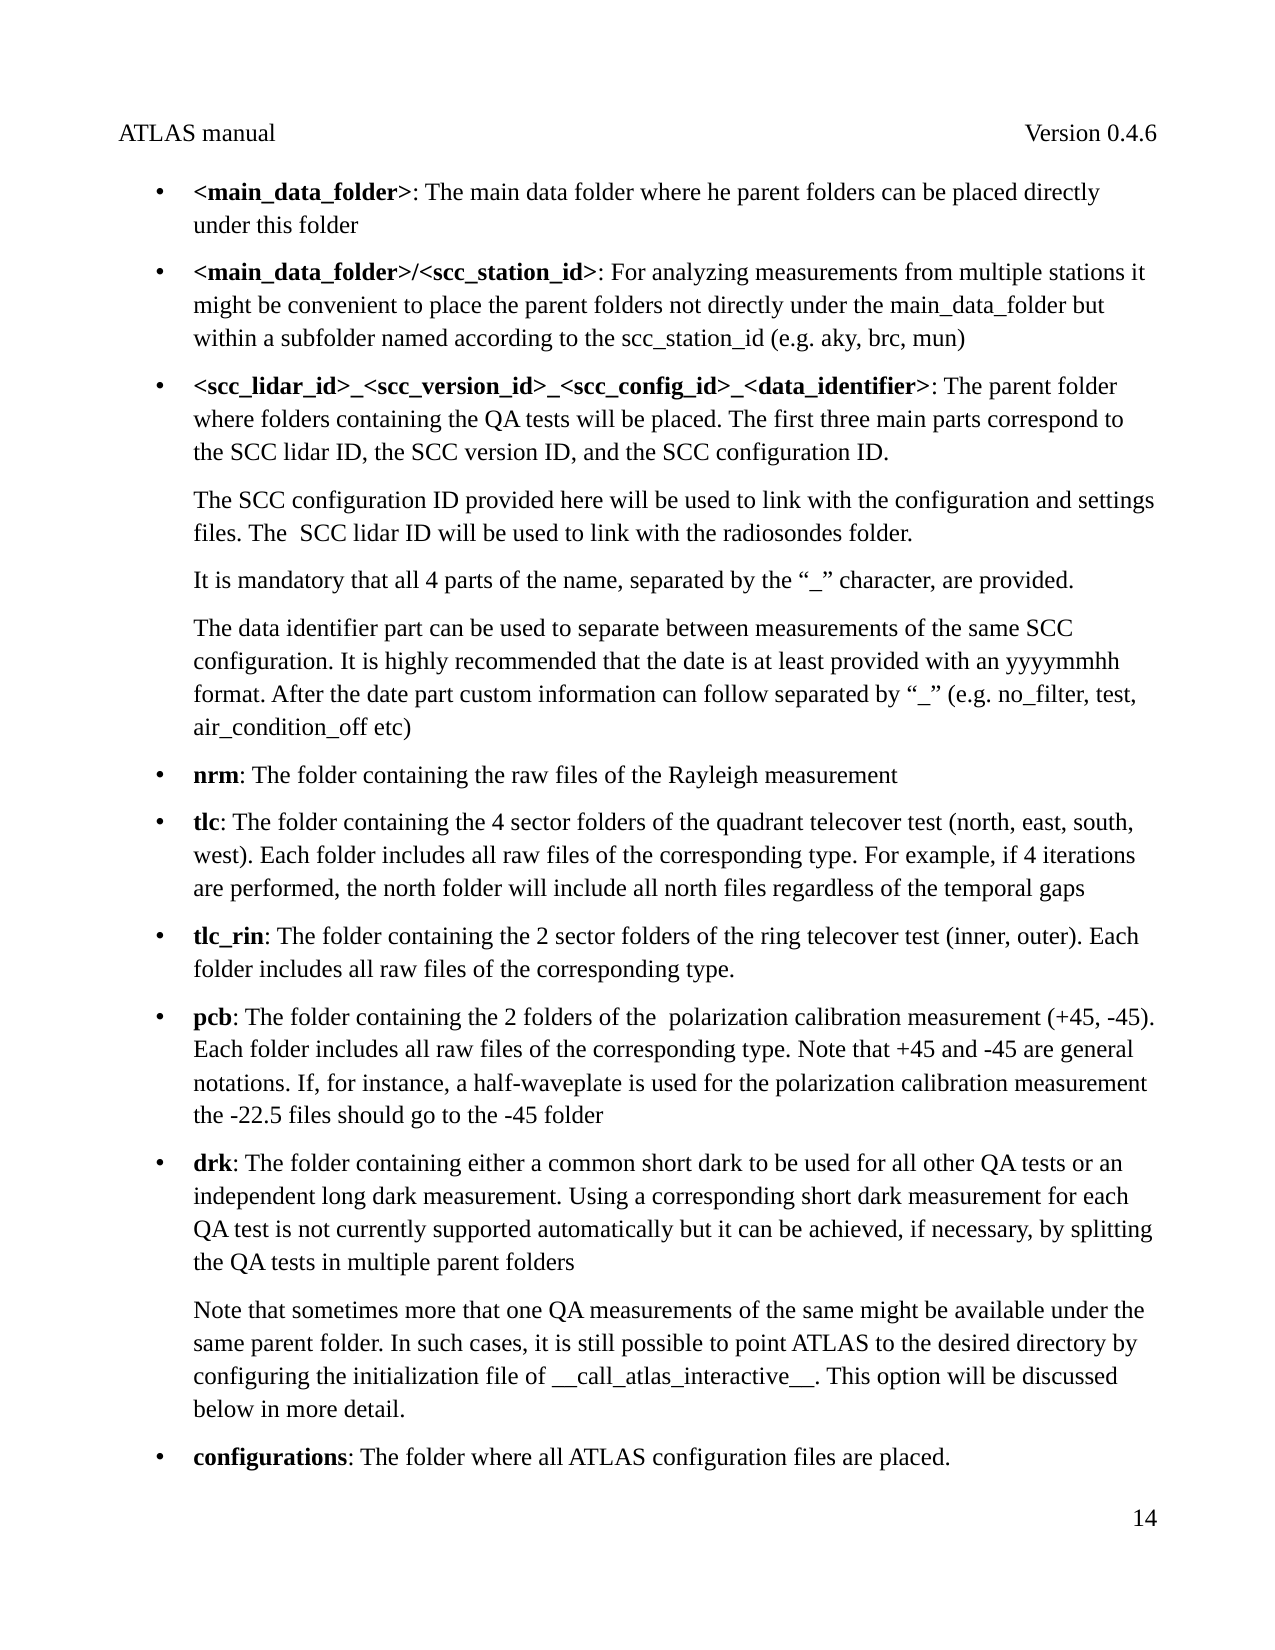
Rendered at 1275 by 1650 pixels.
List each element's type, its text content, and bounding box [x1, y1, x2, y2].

list drk: The folder containing either a common short dark to be used for all other QA tests or an independent long dark measurement. Using a corresponding short dark measurement for each QA test is not currently supported automatically but it can be achieved, if necessary, by splitting the QA tests in multiple parent folders [156, 1148, 1157, 1276]
list nrm: The folder containing the raw files of the Rayleigh measurement [156, 760, 1157, 788]
list pcb: The folder containing the 2 folders of the polarization calibration measurement (+45, -45). Each folder includes all raw files of the corresponding type. Note that +45 and -45 are general notations. If, for instance, a half-waveplate is used for the polarization calibration measurement the -22.5 files should go to the -45 folder [156, 1002, 1157, 1129]
list tlc: The folder containing the 4 sector folders of the quadrant telecover test (north, east, south, west). Each folder includes all raw files of the corresponding type. For example, if 4 iterations are performed, the north folder will include all north files regardless of the temporal gaps [156, 807, 1157, 902]
list configurations: The folder where all ATLAS configuration files are placed. [156, 1442, 1157, 1470]
list The data identifier part can be used to separate between measurements of the same SCC configuration. It is highly recommended that the date is at least provided with an yyyymmhh format. After the date part custom information can follow separated by “_” (e.g. no_filter, test, air_condition_off etc) [156, 613, 1157, 741]
list <main_data_folder>: The main data folder where he parent folders can be placed directly under this folder [156, 177, 1157, 239]
list tlc_rin: The folder containing the 2 sector folders of the ring telecover test (inner, outer). Each folder includes all raw files of the corresponding type. [156, 921, 1157, 983]
list <main_data_folder>/<scc_station_id>: For analyzing measurements from multiple stations it might be convenient to place the parent folders not directly under the main_data_folder but within a subfolder named according to the scc_station_id (e.g. aky, brc, mun) [156, 257, 1157, 352]
list It is mandatory that all 4 parts of the name, separated by the “_” character, are provided. [156, 565, 1157, 594]
list The SCC configuration ID provided here will be used to link with the configuration and settings files. The SCC lidar ID will be used to link with the radiosondes folder. [156, 485, 1157, 547]
list <scc_lidar_id>_<scc_version_id>_<scc_config_id>_<data_identifier>: The parent folder where folders containing the QA tests will be placed. The first three main parts correspond to the SCC lidar ID, the SCC version ID, and the SCC configuration ID. [156, 371, 1157, 466]
list Note that sometimes more that one QA measurements of the same might be available under the same parent folder. In such cases, it is still possible to point ATLAS to the desired directory by configuring the initialization file of __call_atlas_interactive__. This option will be discussed below in more detail. [156, 1295, 1157, 1423]
